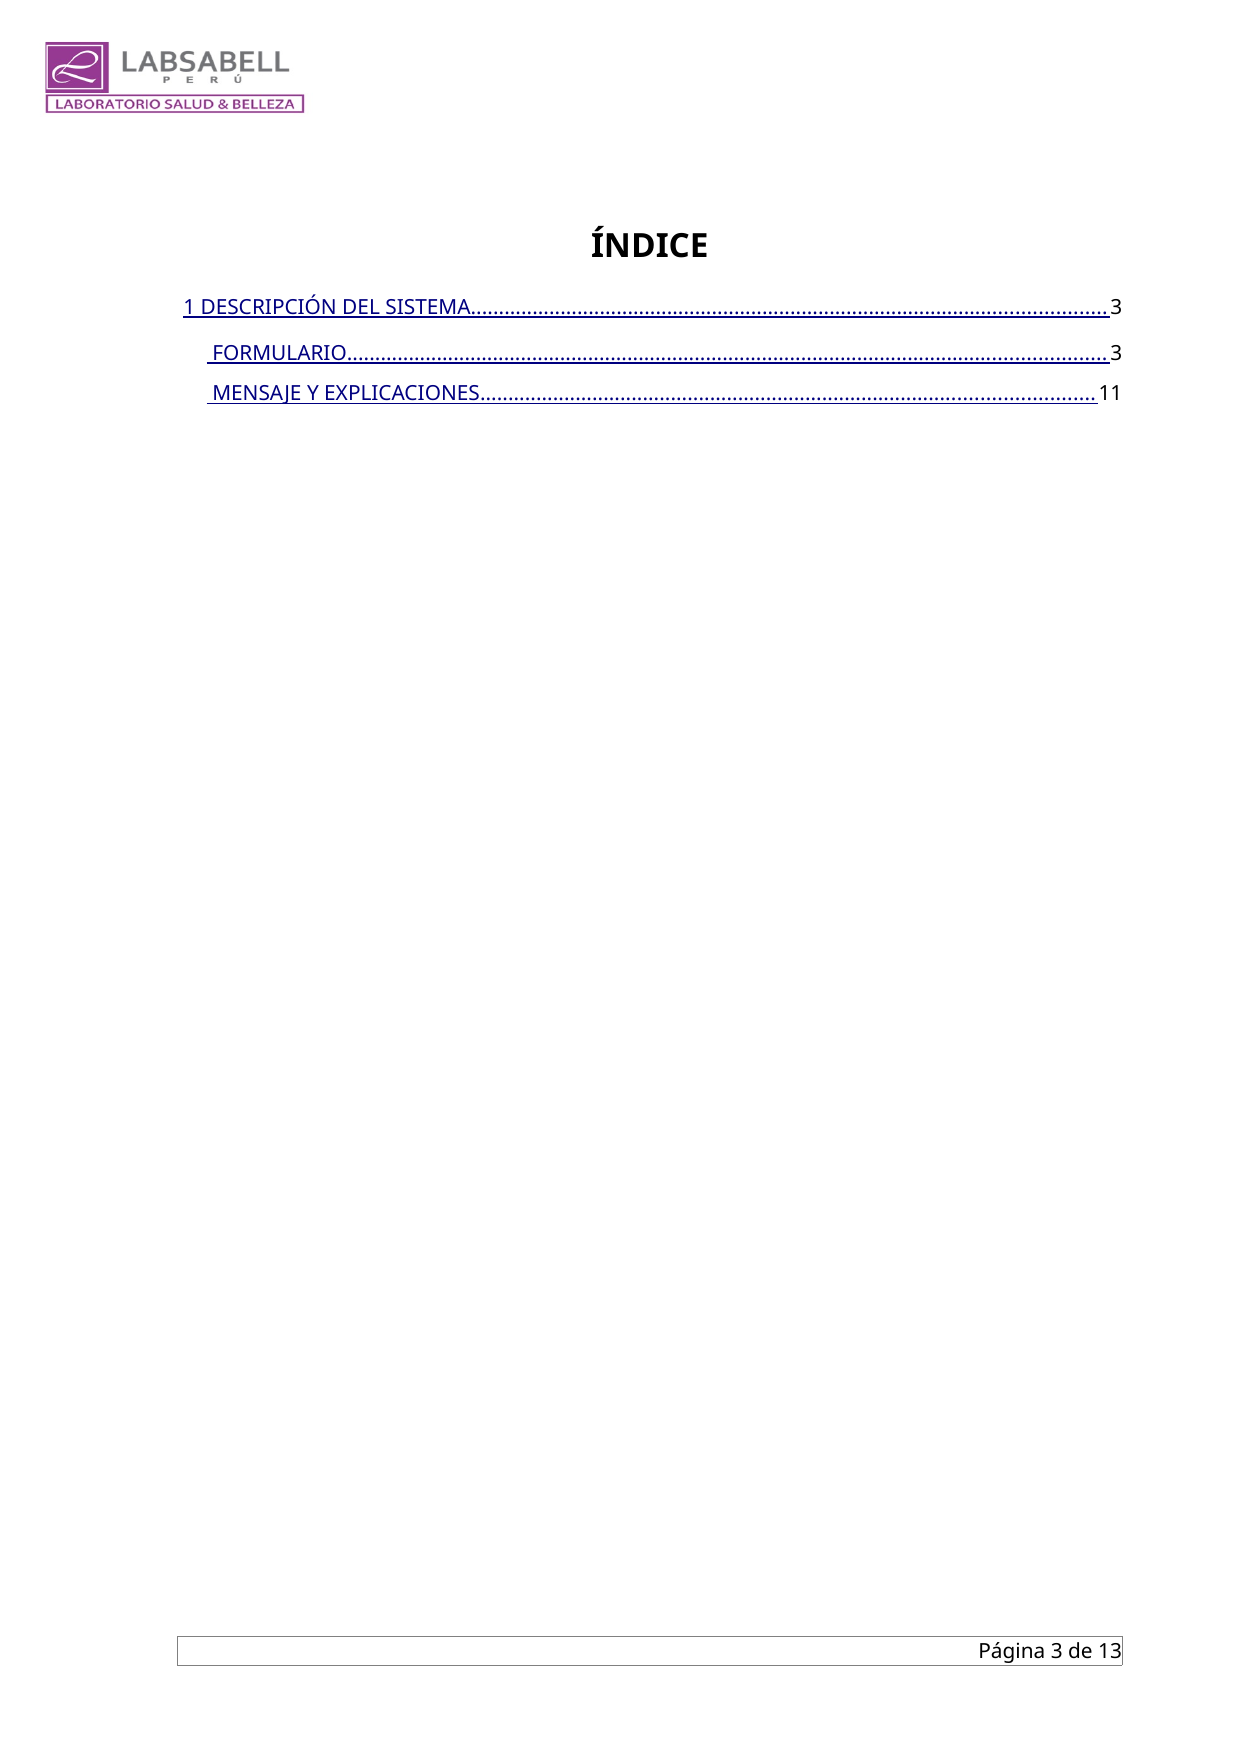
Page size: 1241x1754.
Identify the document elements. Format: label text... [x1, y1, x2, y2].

text FORMULARIO 3 [207, 338, 1122, 367]
text MENSAJE Y EXPLICACIONES 11 [207, 378, 1122, 407]
text 1 DESCRIPCIÓN DEL SISTEMA 3 [183, 292, 1122, 320]
subtitle ÍNDICE [177, 222, 1122, 268]
